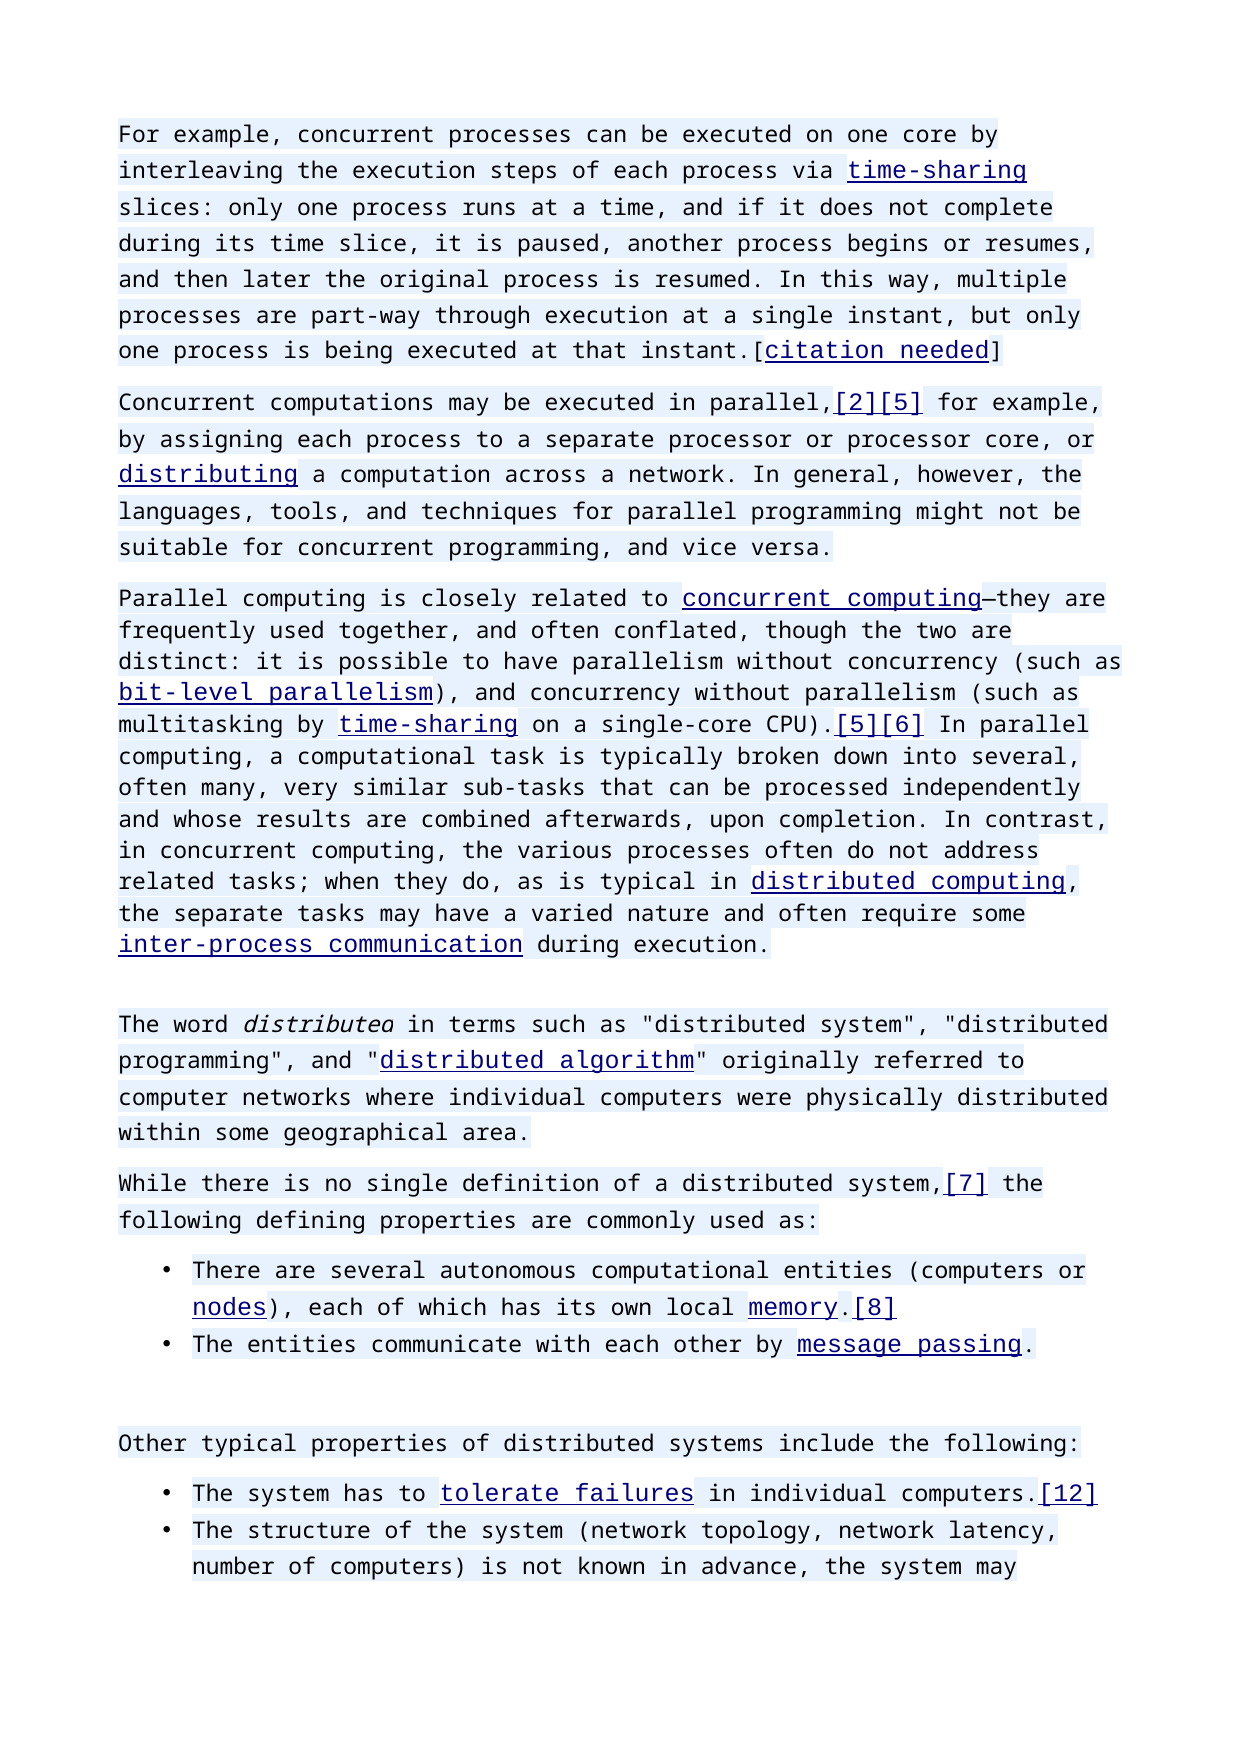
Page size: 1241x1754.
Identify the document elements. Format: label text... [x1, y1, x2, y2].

list There are several autonomous computational entities (computers or nodes), each of which has its own local memory.[8] [162, 1254, 1122, 1323]
text For example, concurrent processes can be executed on one core by interleaving the execution steps of each process via time-sharing slices: only one process runs at a time, and if it does not complete during its time slice, it is paused, another process begins or resumes, and then later the original process is resumed. In this way, multiple processes are part-way through execution at a single instant, but only one process is being executed at that instant.[citation needed] [118, 118, 1122, 366]
text Concurrent computations may be executed in parallel,[2][5] for example, by assigning each process to a separate processor or processor core, or distributing a computation across a network. In general, however, the languages, tools, and techniques for parallel programming might not be suitable for concurrent programming, and vice versa. [118, 386, 1122, 562]
text The word distributed in terms such as "distributed system", "distributed programming", and "distributed algorithm" originally referred to computer networks where individual computers were physically distributed within some geographical area. [118, 1008, 1122, 1148]
text While there is no single definition of a distributed system,[7] the following defining properties are commonly used as: [118, 1167, 1122, 1235]
list The structure of the system (network topology, network latency, number of computers) is not known in advance, the system may [162, 1514, 1122, 1581]
list The system has to tolerate failures in individual computers.[12] [162, 1477, 1122, 1509]
text Parallel computing is closely related to concurrent computing—they are frequently used together, and often conflated, though the two are distinct: it is possible to have parallelism without concurrency (such as bit-level parallelism), and concurrency without parallelism (such as multitasking by time-sharing on a single-core CPU).[5][6] In parallel computing, a computational task is typically broken down into several, often many, very similar sub-tasks that can be processed independently and whose results are combined afterwards, upon completion. In contrast, in concurrent computing, the various processes often do not address related tasks; when they do, as is typical in distributed computing, the separate tasks may have a varied nature and often require some inter-process communication during execution. [118, 582, 1122, 960]
text Other typical properties of distributed systems include the following: [118, 1426, 1122, 1458]
list The entities communicate with each other by message passing. [162, 1327, 1122, 1359]
